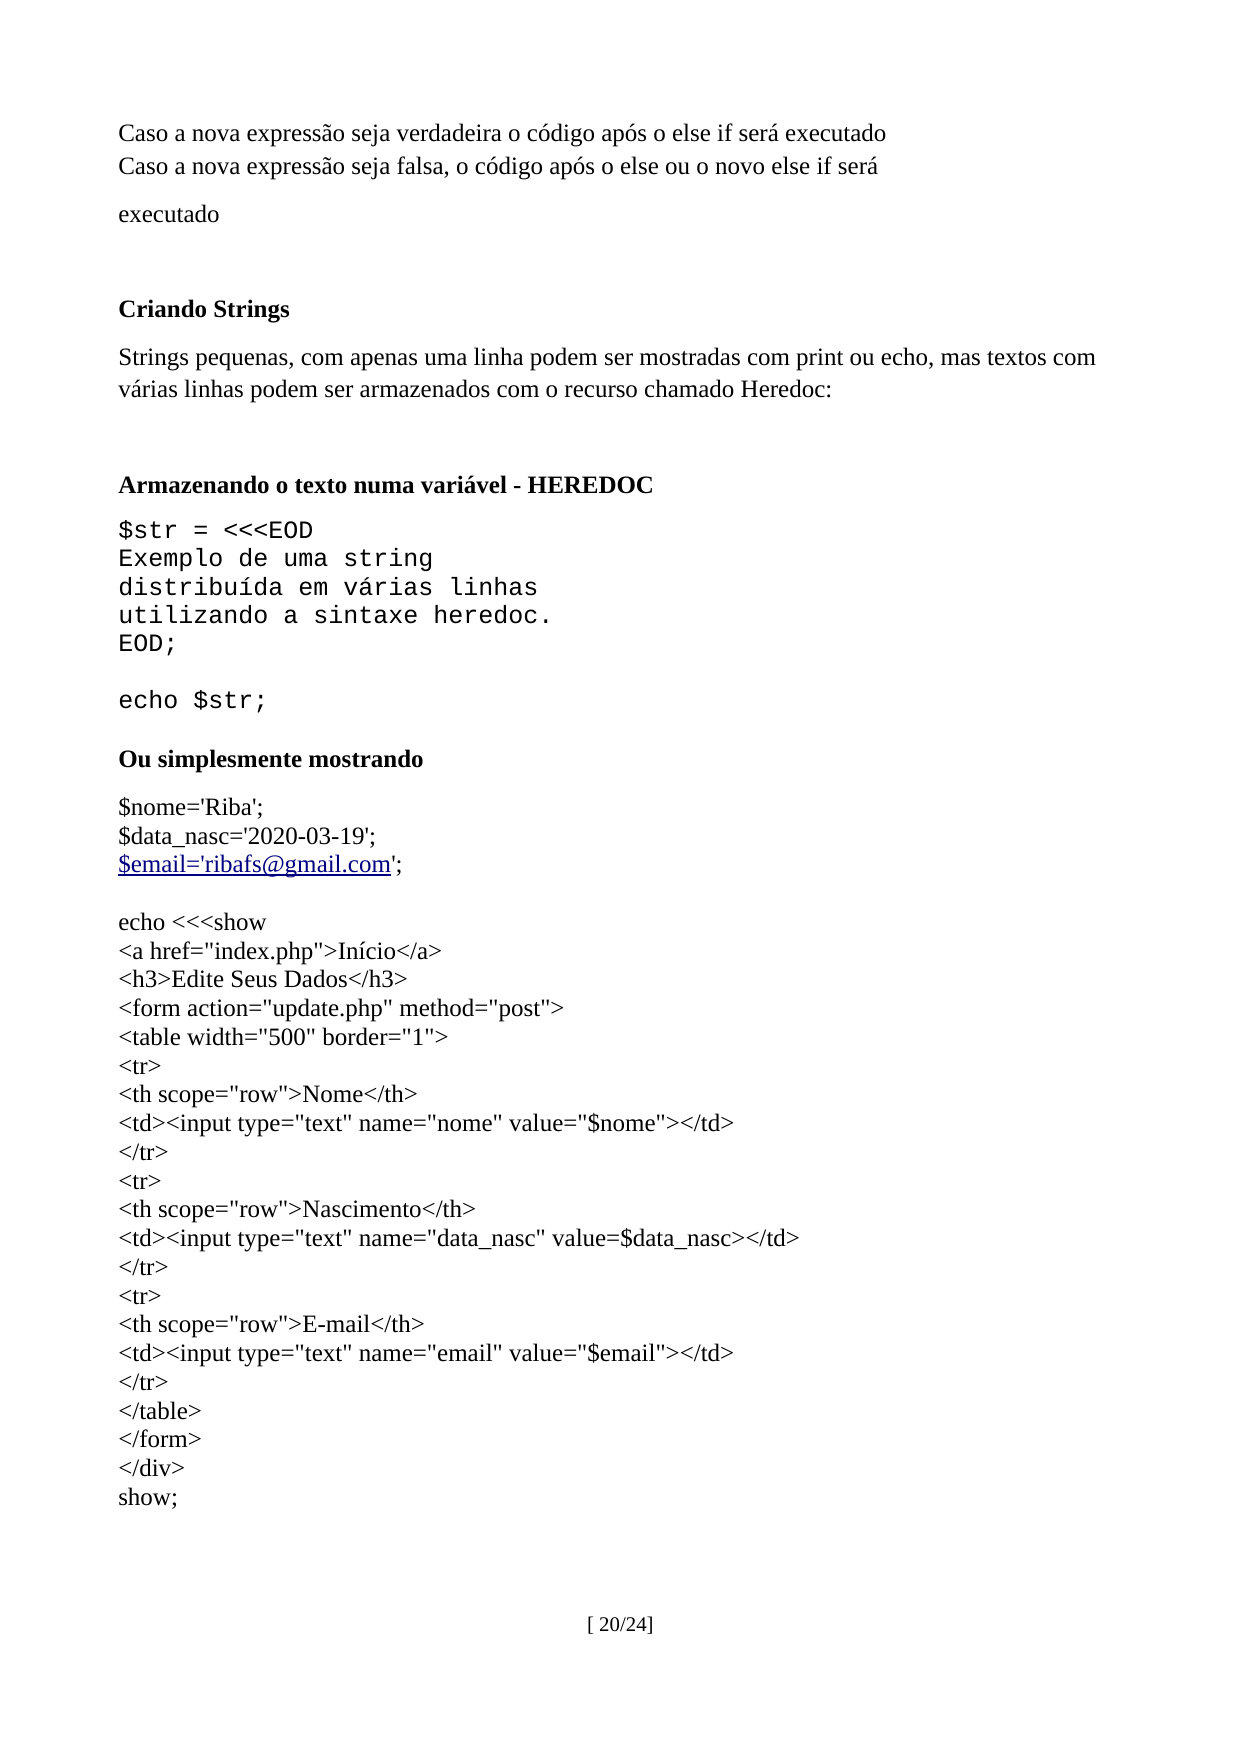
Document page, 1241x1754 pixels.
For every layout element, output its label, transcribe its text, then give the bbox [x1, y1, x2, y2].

text Armazenando o texto numa variável - HEREDOC [118, 470, 1122, 498]
text <tr> [118, 1051, 1122, 1079]
text </tr> [118, 1137, 1122, 1166]
text <th scope="row">E-mail</th> [118, 1309, 1122, 1338]
text </tr> [118, 1367, 1122, 1396]
text Criando Strings [118, 294, 1122, 323]
text <tr> [118, 1281, 1122, 1309]
text <td><input type="text" name="email" value="$email"></td> [118, 1338, 1122, 1367]
text $email='ribafs@gmail.com'; [118, 849, 1122, 878]
text <tr> [118, 1166, 1122, 1194]
text executado [118, 199, 1122, 227]
text echo <<<show [118, 907, 1122, 936]
text <h3>Edite Seus Dados</h3> [118, 964, 1122, 993]
text <td><input type="text" name="data_nasc" value=$data_nasc></td> [118, 1223, 1122, 1252]
text show; [118, 1482, 1122, 1511]
text <td><input type="text" name="nome" value="$nome"></td> [118, 1108, 1122, 1137]
text </form> [118, 1424, 1122, 1453]
text Ou simplesmente mostrando [118, 744, 1122, 773]
text <th scope="row">Nome</th> [118, 1079, 1122, 1108]
text echo $str; [118, 687, 1122, 716]
text </table> [118, 1396, 1122, 1424]
text </tr> [118, 1252, 1122, 1281]
text Strings pequenas, com apenas uma linha podem ser mostradas com print ou echo, mas textos com várias linhas podem ser armazenados com o recurso chamado Heredoc: [118, 342, 1122, 403]
text Caso a nova expressão seja verdadeira o código após o else if será executado Caso a nova expressão seja falsa, o código após o else ou o novo else if será [118, 118, 1122, 180]
text </div> [118, 1453, 1122, 1482]
text $data_nasc='2020-03-19'; [118, 821, 1122, 849]
text <th scope="row">Nascimento</th> [118, 1194, 1122, 1223]
text <table width="500" border="1"> [118, 1022, 1122, 1051]
text <a href="index.php">Início</a> [118, 936, 1122, 964]
text <form action="update.php" method="post"> [118, 993, 1122, 1022]
text $nome='Riba'; [118, 792, 1122, 821]
text $str = <<<EOD Exemplo de uma string distribuída em várias linhas utilizando a sintaxe heredoc. EOD; [118, 517, 1122, 659]
